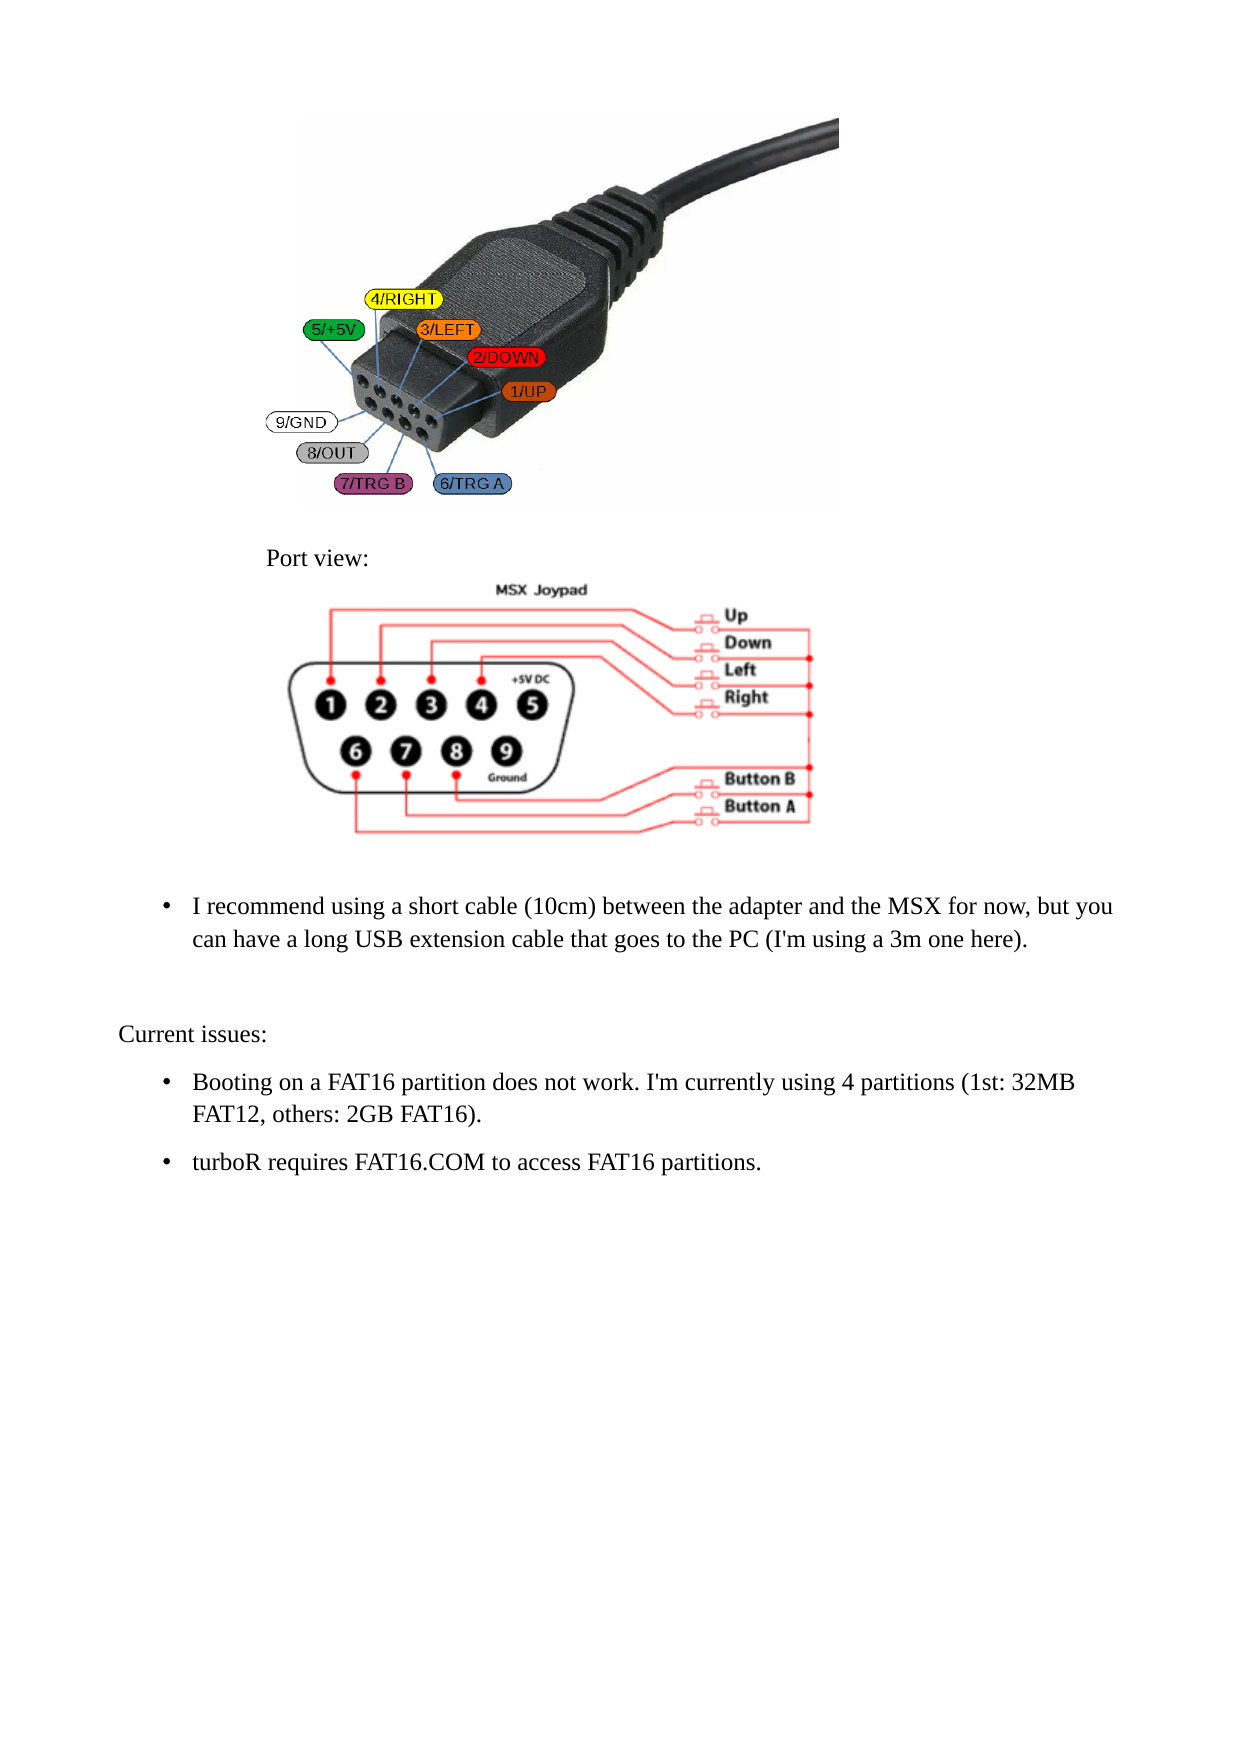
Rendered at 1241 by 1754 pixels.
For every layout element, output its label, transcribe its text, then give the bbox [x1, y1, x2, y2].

text Current issues: [118, 1019, 1122, 1048]
picture [265, 118, 839, 506]
list turboR requires FAT16.COM to access FAT16 partitions. [162, 1147, 1122, 1176]
list Port view: [236, 118, 1122, 872]
picture [265, 576, 843, 872]
list I recommend using a short cable (10cm) between the adapter and the MSX for now, but you can have a long USB extension cable that goes to the PC (I'm using a 3m one here). [162, 891, 1122, 952]
list Booting on a FAT16 partition does not work. I'm currently using 4 partitions (1st: 32MB FAT12, others: 2GB FAT16). [162, 1067, 1122, 1128]
